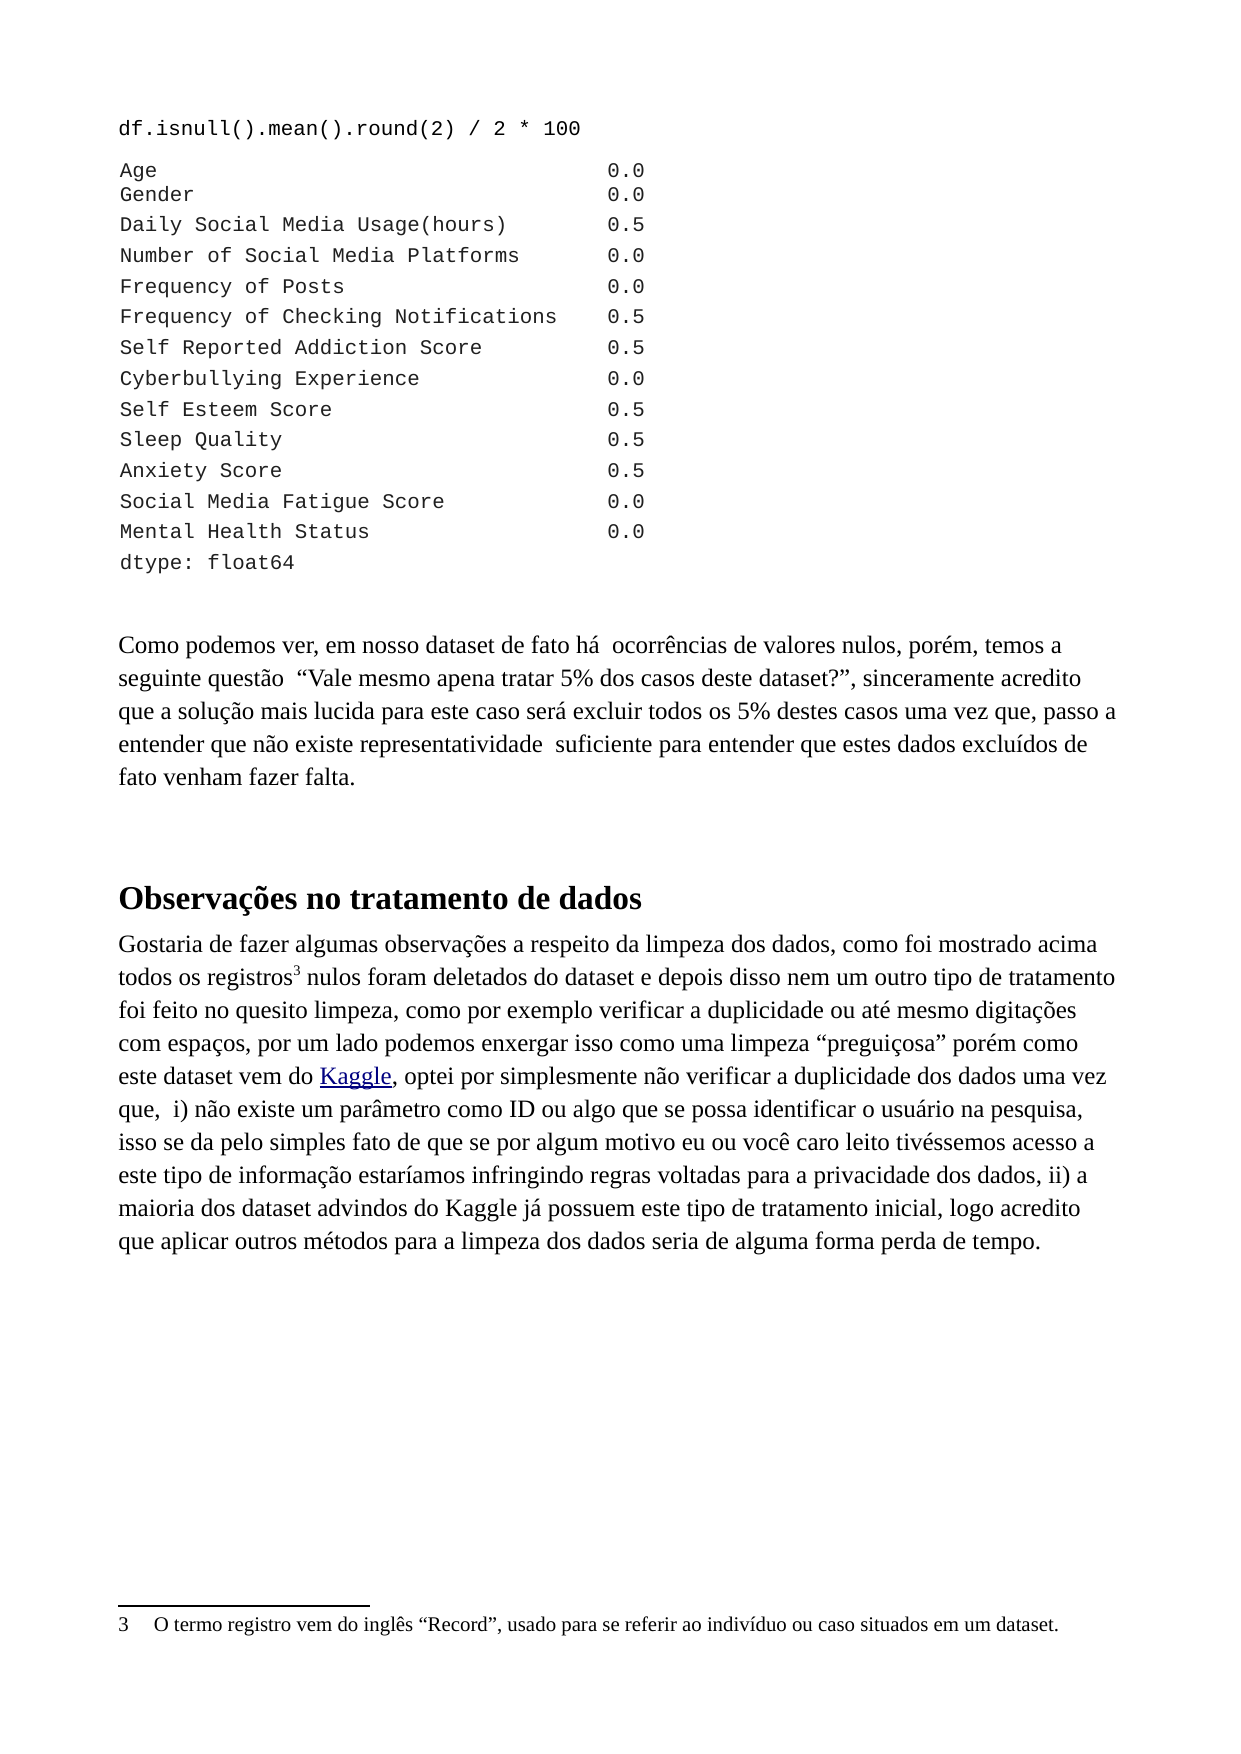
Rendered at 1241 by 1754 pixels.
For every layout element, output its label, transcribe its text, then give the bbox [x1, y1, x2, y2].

text Daily Social Media Usage(hours) 0.5 [118, 214, 1122, 238]
text Number of Social Media Platforms 0.0 [118, 245, 1122, 269]
text O termo registro vem do inglês “Record”, usado para se referir ao indivíduo ou caso situados em um dataset. [118, 1612, 1122, 1636]
text Gostaria de fazer algumas observações a respeito da limpeza dos dados, como foi mostrado acima todos os registros nulos foram deletados do dataset e depois disso nem um outro tipo de tratamento foi feito no quesito limpeza, como por exemplo verificar a duplicidade ou até mesmo digitações com espaços, por um lado podemos enxergar isso como uma limpeza “preguiçosa” porém como este dataset vem do Kaggle, optei por simplesmente não verificar a duplicidade dos dados uma vez que, i) não existe um parâmetro como ID ou algo que se possa identificar o usuário na pesquisa, isso se da pelo simples fato de que se por algum motivo eu ou você caro leito tivéssemos acesso a este tipo de informação estaríamos infringindo regras voltadas para a privacidade dos dados, ii) a maioria dos dataset advindos do Kaggle já possuem este tipo de tratamento inicial, logo acredito que aplicar outros métodos para a limpeza dos dados seria de alguma forma perda de tempo. [118, 929, 1122, 1255]
text Sleep Quality 0.5 [118, 429, 1122, 453]
text df.isnull().mean().round(2) / 2 * 100 [118, 118, 1122, 142]
text Self Reported Addiction Score 0.5 [118, 337, 1122, 361]
text Age 0.0 [118, 160, 1122, 183]
text Mental Health Status 0.0 [118, 522, 1122, 545]
text Gender 0.0 [118, 183, 1122, 207]
text Self Esteem Score 0.5 [118, 399, 1122, 422]
subtitle Observações no tratamento de dados [118, 878, 1122, 917]
text Social Media Fatigue Score 0.0 [118, 491, 1122, 514]
text Cyberbullying Experience 0.0 [118, 368, 1122, 392]
text Frequency of Posts 0.0 [118, 276, 1122, 299]
text Frequency of Checking Notifications 0.5 [118, 306, 1122, 330]
text Anxiety Score 0.5 [118, 460, 1122, 484]
text dtype: float64 [118, 552, 1122, 576]
text Como podemos ver, em nosso dataset de fato há ocorrências de valores nulos, porém, temos a seguinte questão “Vale mesmo apena tratar 5% dos casos deste dataset?”, sinceramente acredito que a solução mais lucida para este caso será excluir todos os 5% destes casos uma vez que, passo a entender que não existe representatividade suficiente para entender que estes dados excluídos de fato venham fazer falta. [118, 630, 1122, 791]
